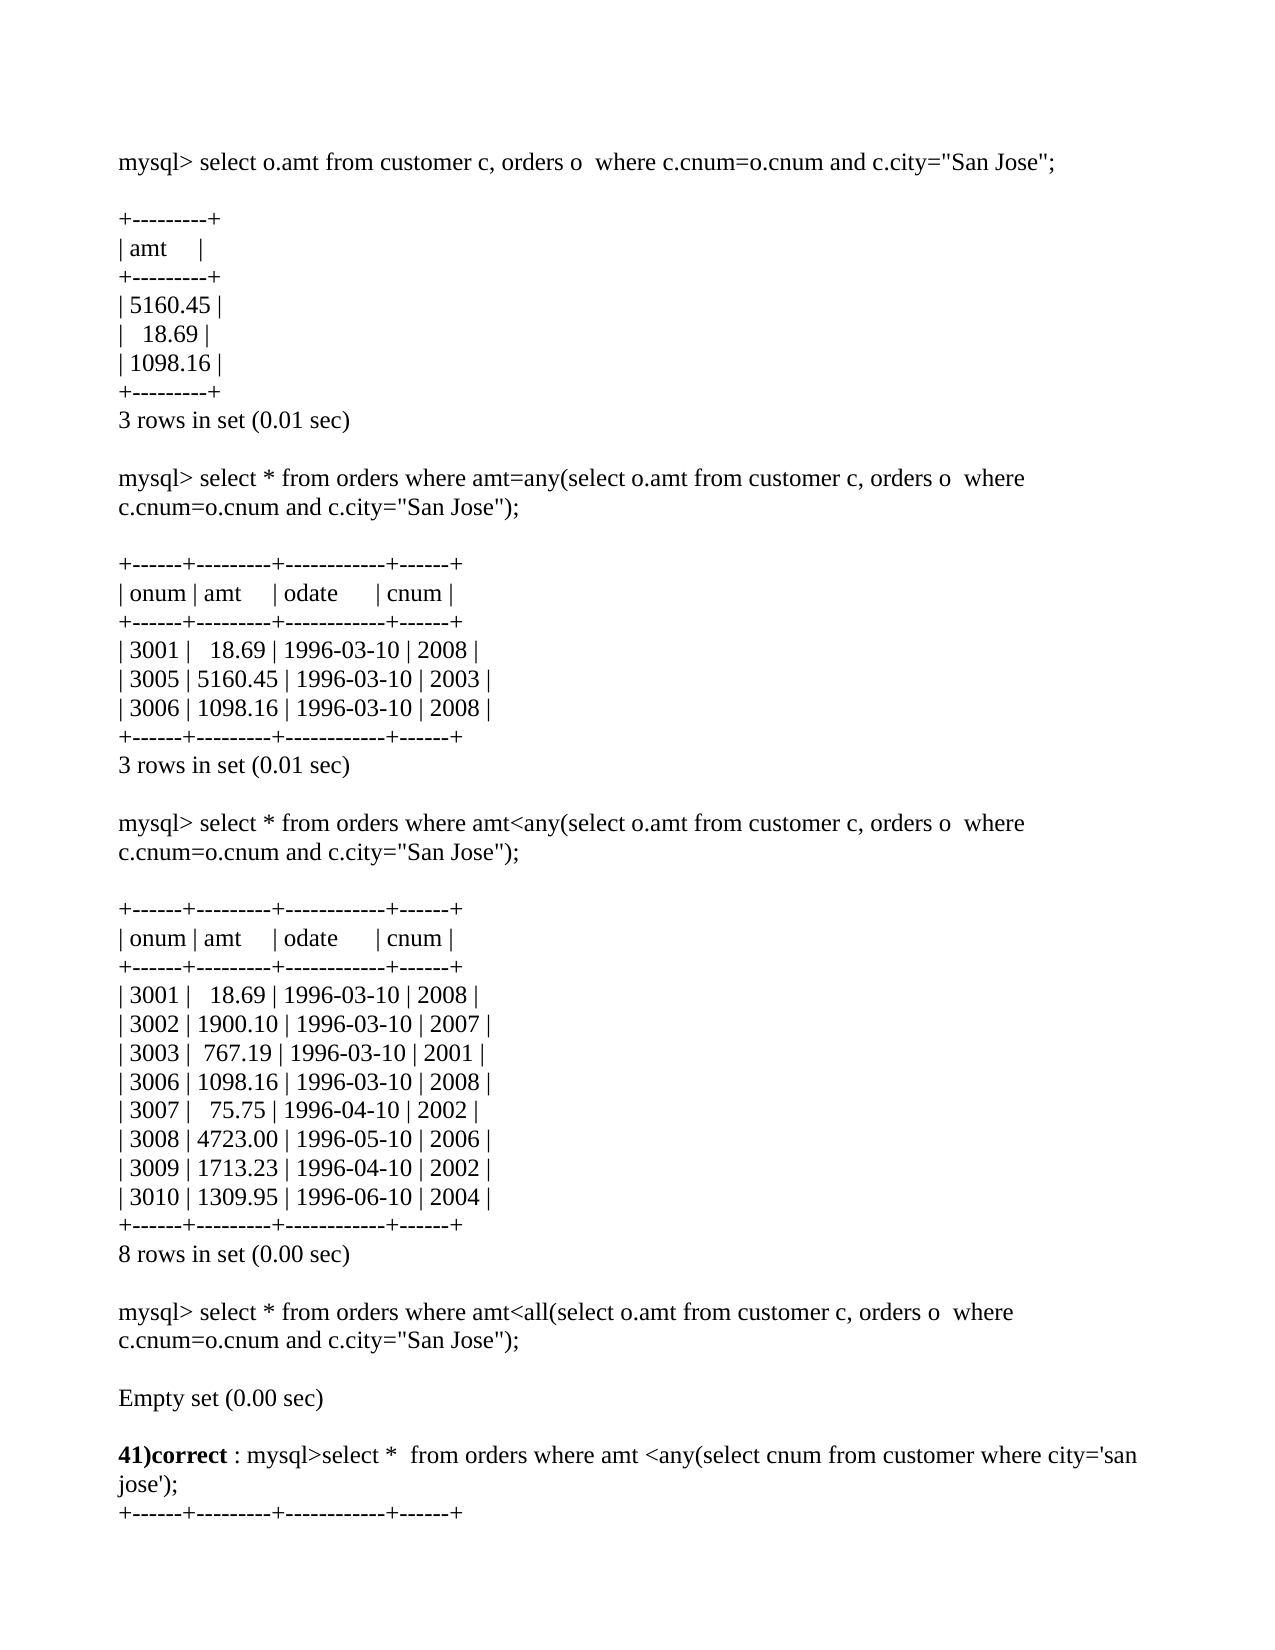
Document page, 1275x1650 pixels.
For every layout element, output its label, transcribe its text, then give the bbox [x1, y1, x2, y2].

text | 3007 | 75.75 | 1996-04-10 | 2002 | [118, 1096, 1157, 1124]
text | 5160.45 | [118, 291, 1157, 319]
text 8 rows in set (0.00 sec) [118, 1239, 1157, 1268]
text +---------+ [118, 377, 1157, 406]
text | 3006 | 1098.16 | 1996-03-10 | 2008 | [118, 693, 1157, 722]
text mysql> select * from orders where amt<any(select o.amt from customer c, orders o where c.cnum=o.cnum and c.city="San Jose"); [118, 808, 1157, 866]
text +------+---------+------------+------+ [118, 1211, 1157, 1239]
text | 3008 | 4723.00 | 1996-05-10 | 2006 | [118, 1124, 1157, 1153]
text | 1098.16 | [118, 348, 1157, 377]
text +------+---------+------------+------+ [118, 1498, 1157, 1527]
text Empty set (0.00 sec) [118, 1383, 1157, 1412]
text +---------+ [118, 204, 1157, 233]
text +---------+ [118, 262, 1157, 291]
text +------+---------+------------+------+ [118, 722, 1157, 751]
text | 3001 | 18.69 | 1996-03-10 | 2008 | [118, 981, 1157, 1009]
text | 18.69 | [118, 319, 1157, 348]
text | 3001 | 18.69 | 1996-03-10 | 2008 | [118, 636, 1157, 664]
text | onum | amt | odate | cnum | [118, 578, 1157, 607]
text | 3005 | 5160.45 | 1996-03-10 | 2003 | [118, 664, 1157, 693]
text 3 rows in set (0.01 sec) [118, 406, 1157, 434]
text | 3010 | 1309.95 | 1996-06-10 | 2004 | [118, 1182, 1157, 1211]
text | onum | amt | odate | cnum | [118, 923, 1157, 952]
text +------+---------+------------+------+ [118, 894, 1157, 923]
text | 3003 | 767.19 | 1996-03-10 | 2001 | [118, 1038, 1157, 1067]
text mysql> select * from orders where amt=any(select o.amt from customer c, orders o where c.cnum=o.cnum and c.city="San Jose"); [118, 463, 1157, 521]
text | amt | [118, 233, 1157, 262]
text | 3002 | 1900.10 | 1996-03-10 | 2007 | [118, 1009, 1157, 1038]
text +------+---------+------------+------+ [118, 607, 1157, 636]
text 41)correct : mysql>select * from orders where amt <any(select cnum from customer where city='san jose'); [118, 1441, 1157, 1498]
text mysql> select * from orders where amt<all(select o.amt from customer c, orders o where c.cnum=o.cnum and c.city="San Jose"); [118, 1297, 1157, 1354]
text | 3006 | 1098.16 | 1996-03-10 | 2008 | [118, 1067, 1157, 1096]
text 3 rows in set (0.01 sec) [118, 751, 1157, 779]
text +------+---------+------------+------+ [118, 549, 1157, 578]
text | 3009 | 1713.23 | 1996-04-10 | 2002 | [118, 1153, 1157, 1182]
text +------+---------+------------+------+ [118, 952, 1157, 981]
text mysql> select o.amt from customer c, orders o where c.cnum=o.cnum and c.city="San Jose"; [118, 147, 1157, 176]
